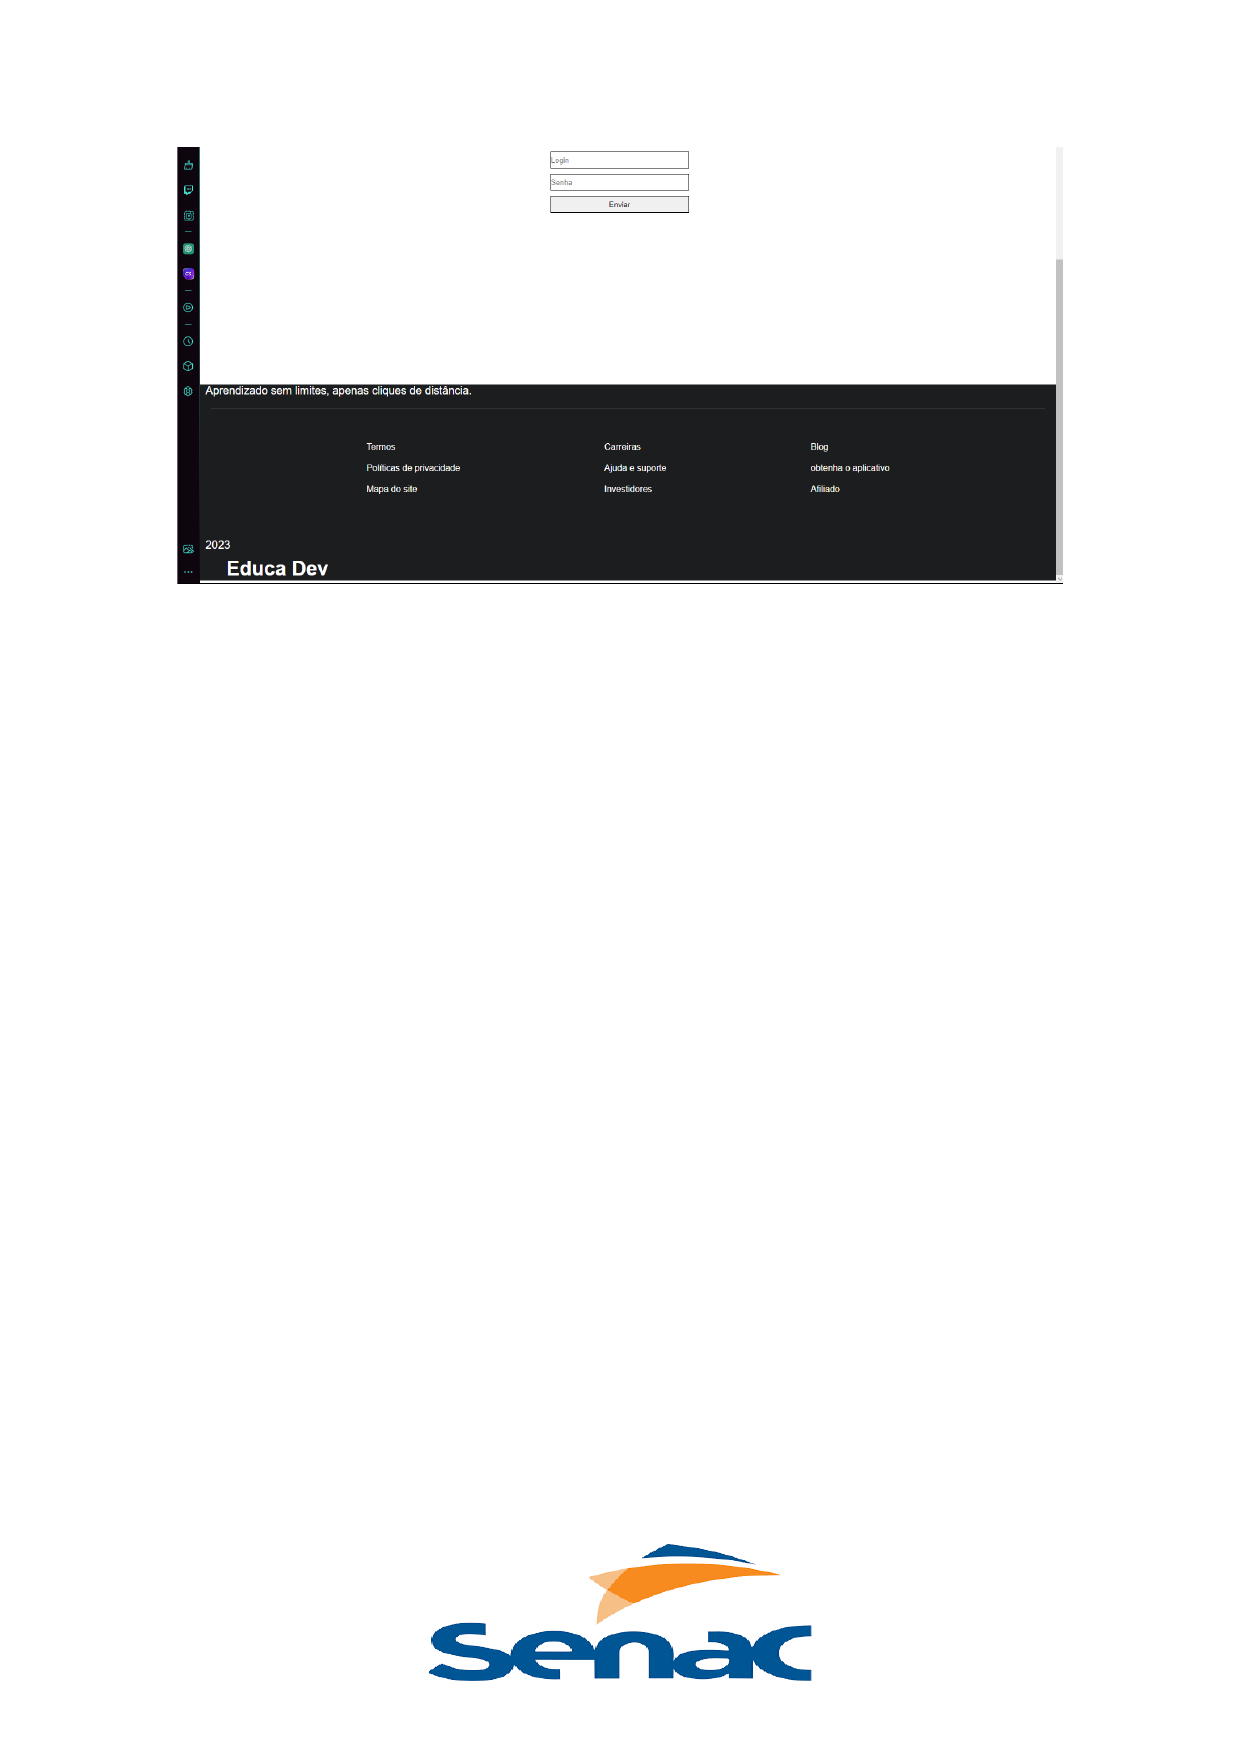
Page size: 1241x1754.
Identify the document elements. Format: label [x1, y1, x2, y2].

picture [177, 147, 1063, 584]
picture [428, 1544, 812, 1681]
